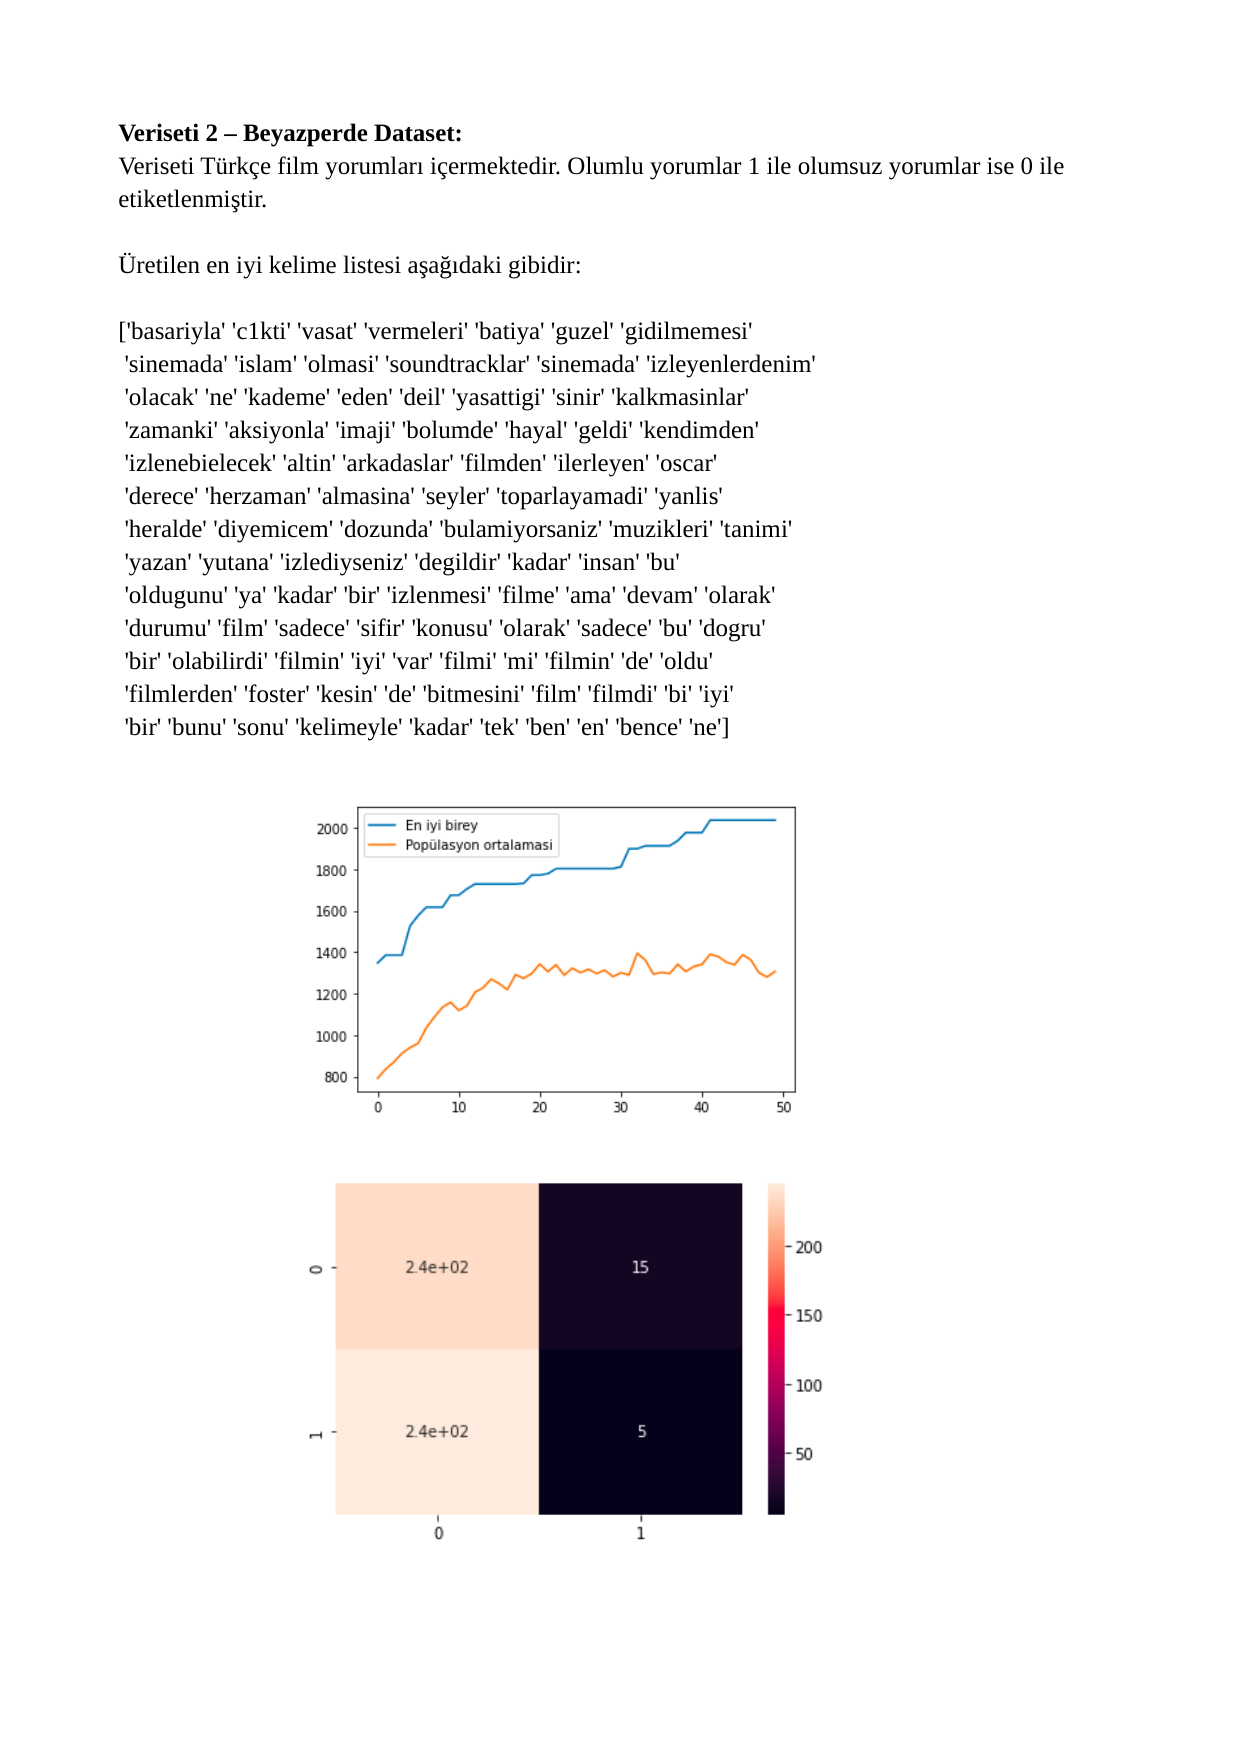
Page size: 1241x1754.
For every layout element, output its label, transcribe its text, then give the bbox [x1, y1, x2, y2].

text 'sinemada' 'islam' 'olmasi' 'soundtracklar' 'sinemada' 'izleyenlerdenim' [118, 349, 1122, 378]
text ['basariyla' 'c1kti' 'vasat' 'vermeleri' 'batiya' 'guzel' 'gidilmemesi' [118, 316, 1122, 345]
text Veriseti 2 – Beyazperde Dataset: [118, 118, 1122, 147]
text 'bir' 'bunu' 'sonu' 'kelimeyle' 'kadar' 'tek' 'ben' 'en' 'bence' 'ne'] [118, 712, 1122, 741]
text 'durumu' 'film' 'sadece' 'sifir' 'konusu' 'olarak' 'sadece' 'bu' 'dogru' [118, 613, 1122, 642]
text 'heralde' 'diyemicem' 'dozunda' 'bulamiyorsaniz' 'muzikleri' 'tanimi' [118, 514, 1122, 543]
text Veriseti Türkçe film yorumları içermektedir. Olumlu yorumlar 1 ile olumsuz yorumlar ise 0 ile etiketlenmiştir. [118, 151, 1122, 213]
picture [309, 803, 800, 1119]
text 'filmlerden' 'foster' 'kesin' 'de' 'bitmesini' 'film' 'filmdi' 'bi' 'iyi' [118, 679, 1122, 708]
text Üretilen en iyi kelime listesi aşağıdaki gibidir: [118, 250, 1122, 279]
text 'zamanki' 'aksiyonla' 'imaji' 'bolumde' 'hayal' 'geldi' 'kendimden' [118, 415, 1122, 444]
text 'olacak' 'ne' 'kademe' 'eden' 'deil' 'yasattigi' 'sinir' 'kalkmasinlar' [118, 382, 1122, 411]
text 'izlenebielecek' 'altin' 'arkadaslar' 'filmden' 'ilerleyen' 'oscar' [118, 448, 1122, 477]
text 'oldugunu' 'ya' 'kadar' 'bir' 'izlenmesi' 'filme' 'ama' 'devam' 'olarak' [118, 580, 1122, 609]
text 'bir' 'olabilirdi' 'filmin' 'iyi' 'var' 'filmi' 'mi' 'filmin' 'de' 'oldu' [118, 646, 1122, 675]
picture [307, 1179, 829, 1550]
text 'yazan' 'yutana' 'izlediyseniz' 'degildir' 'kadar' 'insan' 'bu' [118, 547, 1122, 576]
text 'derece' 'herzaman' 'almasina' 'seyler' 'toparlayamadi' 'yanlis' [118, 481, 1122, 510]
